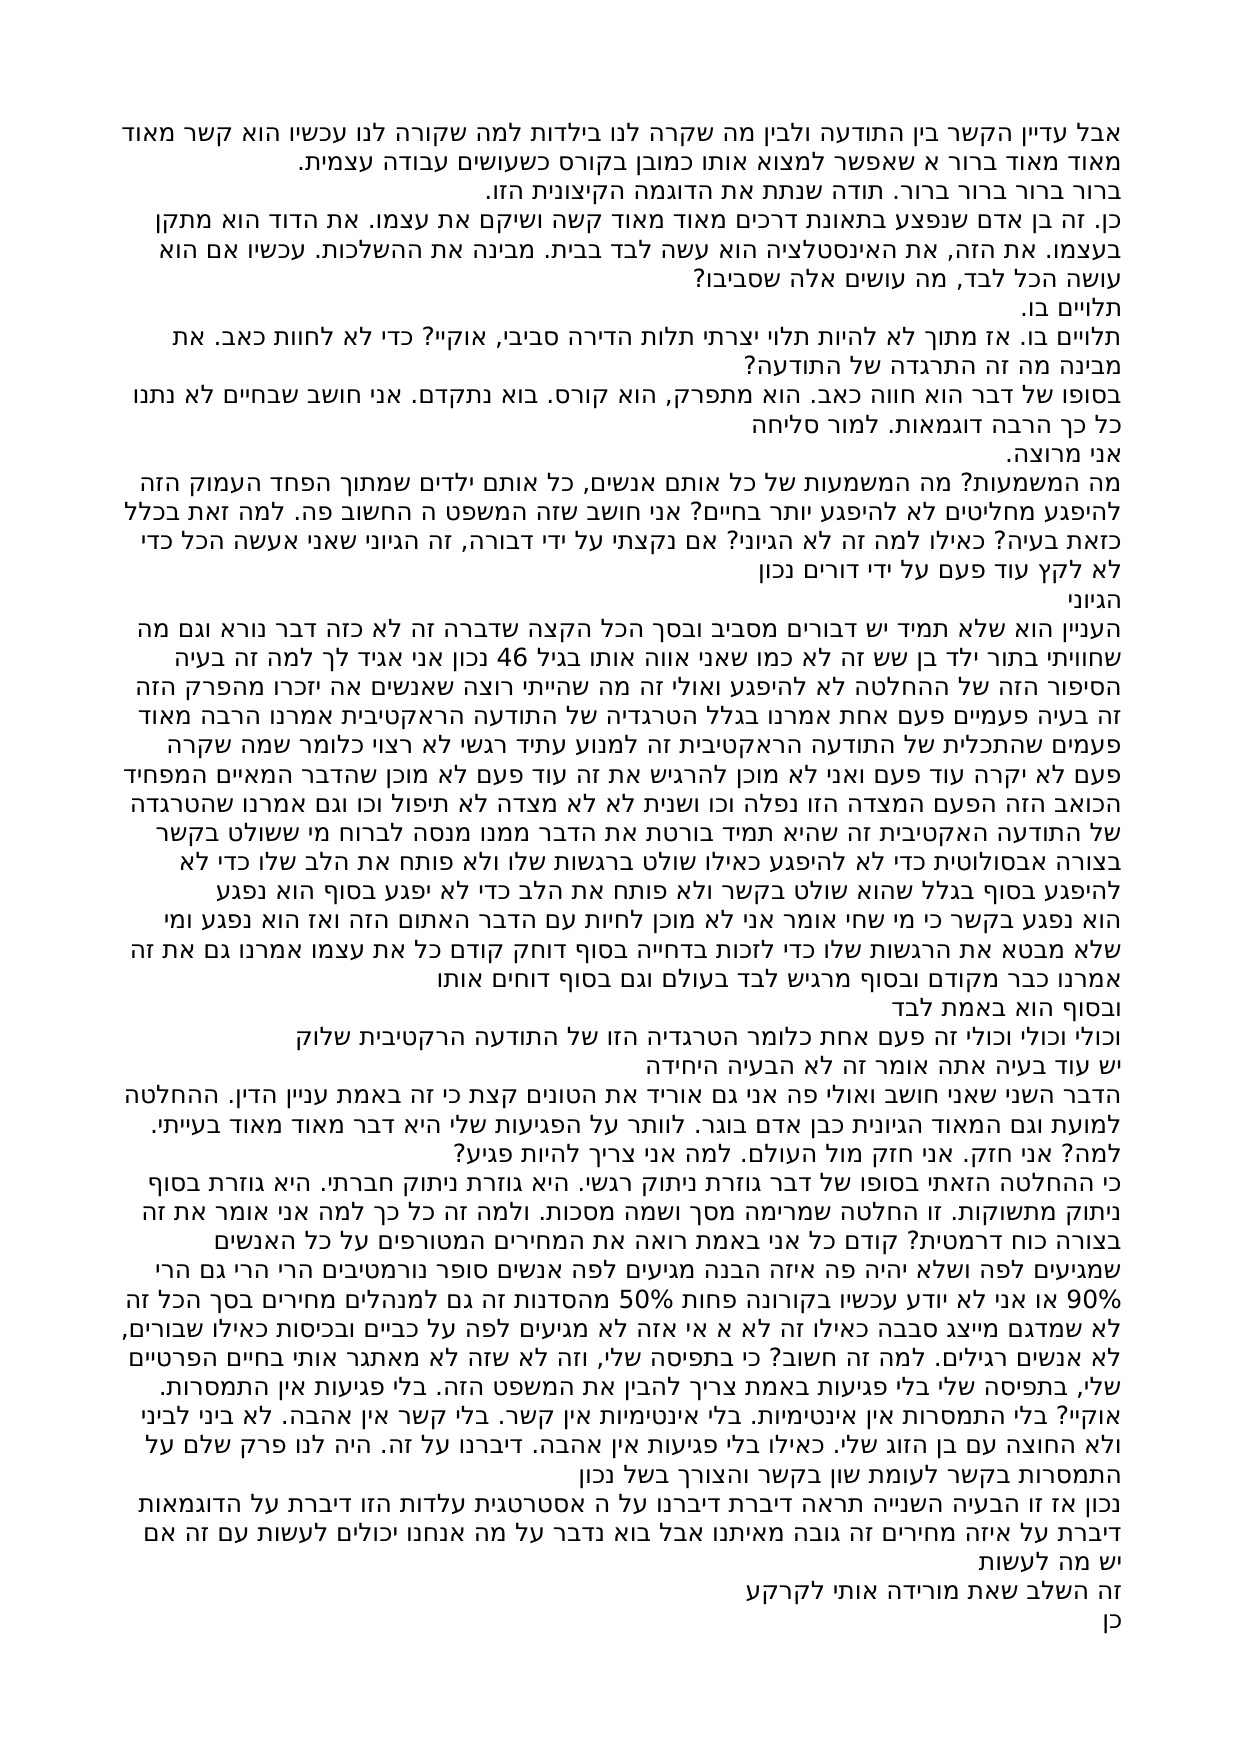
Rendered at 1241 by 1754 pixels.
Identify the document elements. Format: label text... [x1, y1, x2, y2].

text אבל עדיין הקשר בין התודעה ולבין מה שקרה לנו בילדות למה שקורה לנו עכשיו הוא קשר מאוד מאוד מאוד ברור א שאפשר למצוא אותו כמובן בקורס כשעושים עבודה עצמית. [118, 118, 1122, 176]
text נכון אז זו הבעיה השנייה תראה דיברת דיברנו על ה אסטרטגית עלדות הזו דיברת על הדוגמאות דיברת על איזה מחירים זה גובה מאיתנו אבל בוא נדבר על מה אנחנו יכולים לעשות עם זה אם יש מה לעשות [118, 1489, 1122, 1576]
text ובסוף הוא באמת לבד [118, 993, 1122, 1022]
text כן [118, 1606, 1122, 1635]
text הוא נפגע בקשר כי מי שחי אומר אני לא מוכן לחיות עם הדבר האתום הזה ואז הוא נפגע ומי שלא מבטא את הרגשות שלו כדי לזכות בדחייה בסוף דוחק קודם כל את עצמו אמרנו גם את זה אמרנו כבר מקודם ובסוף מרגיש לבד בעולם וגם בסוף דוחים אותו [118, 906, 1122, 993]
text יש עוד בעיה אתה אומר זה לא הבעיה היחידה [118, 1051, 1122, 1081]
text הגיוני [118, 585, 1122, 614]
text הדבר השני שאני חושב ואולי פה אני גם אוריד את הטונים קצת כי זה באמת עניין הדין. ההחלטה למועת וגם המאוד הגיונית כבן אדם בוגר. לוותר על הפגיעות שלי היא דבר מאוד מאוד בעייתי. [118, 1081, 1122, 1139]
text ברור ברור ברור ברור. תודה שנתת את הדוגמה הקיצונית הזו. [118, 176, 1122, 206]
text כי ההחלטה הזאתי בסופו של דבר גוזרת ניתוק רגשי. היא גוזרת ניתוק חברתי. היא גוזרת בסוף ניתוק מתשוקות. זו החלטה שמרימה מסך ושמה מסכות. ולמה זה כל כך למה אני אומר את זה בצורה כוח דרמטית? קודם כל אני באמת רואה את המחירים המטורפים על כל האנשים שמגיעים לפה ושלא יהיה פה איזה הבנה מגיעים לפה אנשים סופר נורמטיבים הרי הרי גם הרי 90% או אני לא יודע עכשיו בקורונה פחות 50% מהסדנות זה גם למנהלים מחירים בסך הכל זה לא שמדגם מייצג סבבה כאילו זה לא א אי אזה לא מגיעים לפה על כביים ובכיסות כאילו שבורים, לא אנשים רגילים. למה זה חשוב? כי בתפיסה שלי, וזה לא שזה לא מאתגר אותי בחיים הפרטיים שלי, בתפיסה שלי בלי פגיעות באמת צריך להבין את המשפט הזה. בלי פגיעות אין התמסרות. אוקיי? בלי התמסרות אין אינטימיות. בלי אינטימיות אין קשר. בלי קשר אין אהבה. לא ביני לביני ולא החוצה עם בן הזוג שלי. כאילו בלי פגיעות אין אהבה. דיברנו על זה. היה לנו פרק שלם על התמסרות בקשר לעומת שון בקשר והצורך בשל נכון [118, 1168, 1122, 1489]
text וכולי וכולי וכולי זה פעם אחת כלומר הטרגדיה הזו של התודעה הרקטיבית שלוק [118, 1022, 1122, 1051]
text תלויים בו. [118, 293, 1122, 322]
text למה? אני חזק. אני חזק מול העולם. למה אני צריך להיות פגיע? [118, 1139, 1122, 1168]
text כן. זה בן אדם שנפצע בתאונת דרכים מאוד מאוד קשה ושיקם את עצמו. את הדוד הוא מתקן בעצמו. את הזה, את האינסטלציה הוא עשה לבד בבית. מבינה את ההשלכות. עכשיו אם הוא עושה הכל לבד, מה עושים אלה שסביבו? [118, 206, 1122, 293]
text העניין הוא שלא תמיד יש דבורים מסביב ובסך הכל הקצה שדברה זה לא כזה דבר נורא וגם מה שחוויתי בתור ילד בן שש זה לא כמו שאני אווה אותו בגיל 46 נכון אני אגיד לך למה זה בעיה הסיפור הזה של ההחלטה לא להיפגע ואולי זה מה שהייתי רוצה שאנשים אה יזכרו מהפרק הזה זה בעיה פעמיים פעם אחת אמרנו בגלל הטרגדיה של התודעה הראקטיבית אמרנו הרבה מאוד פעמים שהתכלית של התודעה הראקטיבית זה למנוע עתיד רגשי לא רצוי כלומר שמה שקרה פעם לא יקרה עוד פעם ואני לא מוכן להרגיש את זה עוד פעם לא מוכן שהדבר המאיים המפחיד הכואב הזה הפעם המצדה הזו נפלה וכו ושנית לא לא מצדה לא תיפול וכו וגם אמרנו שהטרגדה של התודעה האקטיבית זה שהיא תמיד בורטת את הדבר ממנו מנסה לברוח מי ששולט בקשר בצורה אבסולוטית כדי לא להיפגע כאילו שולט ברגשות שלו ולא פותח את הלב שלו כדי לא להיפגע בסוף בגלל שהוא שולט בקשר ולא פותח את הלב כדי לא יפגע בסוף הוא נפגע [118, 614, 1122, 906]
text זה השלב שאת מורידה אותי לקרקע [118, 1576, 1122, 1606]
text בסופו של דבר הוא חווה כאב. הוא מתפרק, הוא קורס. בוא נתקדם. אני חושב שבחיים לא נתנו כל כך הרבה דוגמאות. למור סליחה [118, 381, 1122, 439]
text מה המשמעות? מה המשמעות של כל אותם אנשים, כל אותם ילדים שמתוך הפחד העמוק הזה להיפגע מחליטים לא להיפגע יותר בחיים? אני חושב שזה המשפט ה החשוב פה. למה זאת בכלל כזאת בעיה? כאילו למה זה לא הגיוני? אם נקצתי על ידי דבורה, זה הגיוני שאני אעשה הכל כדי לא לקץ עוד פעם על ידי דורים נכון [118, 468, 1122, 585]
text אני מרוצה. [118, 439, 1122, 468]
text תלויים בו. אז מתוך לא להיות תלוי יצרתי תלות הדירה סביבי, אוקיי? כדי לא לחוות כאב. את מבינה מה זה התרגדה של התודעה? [118, 322, 1122, 381]
